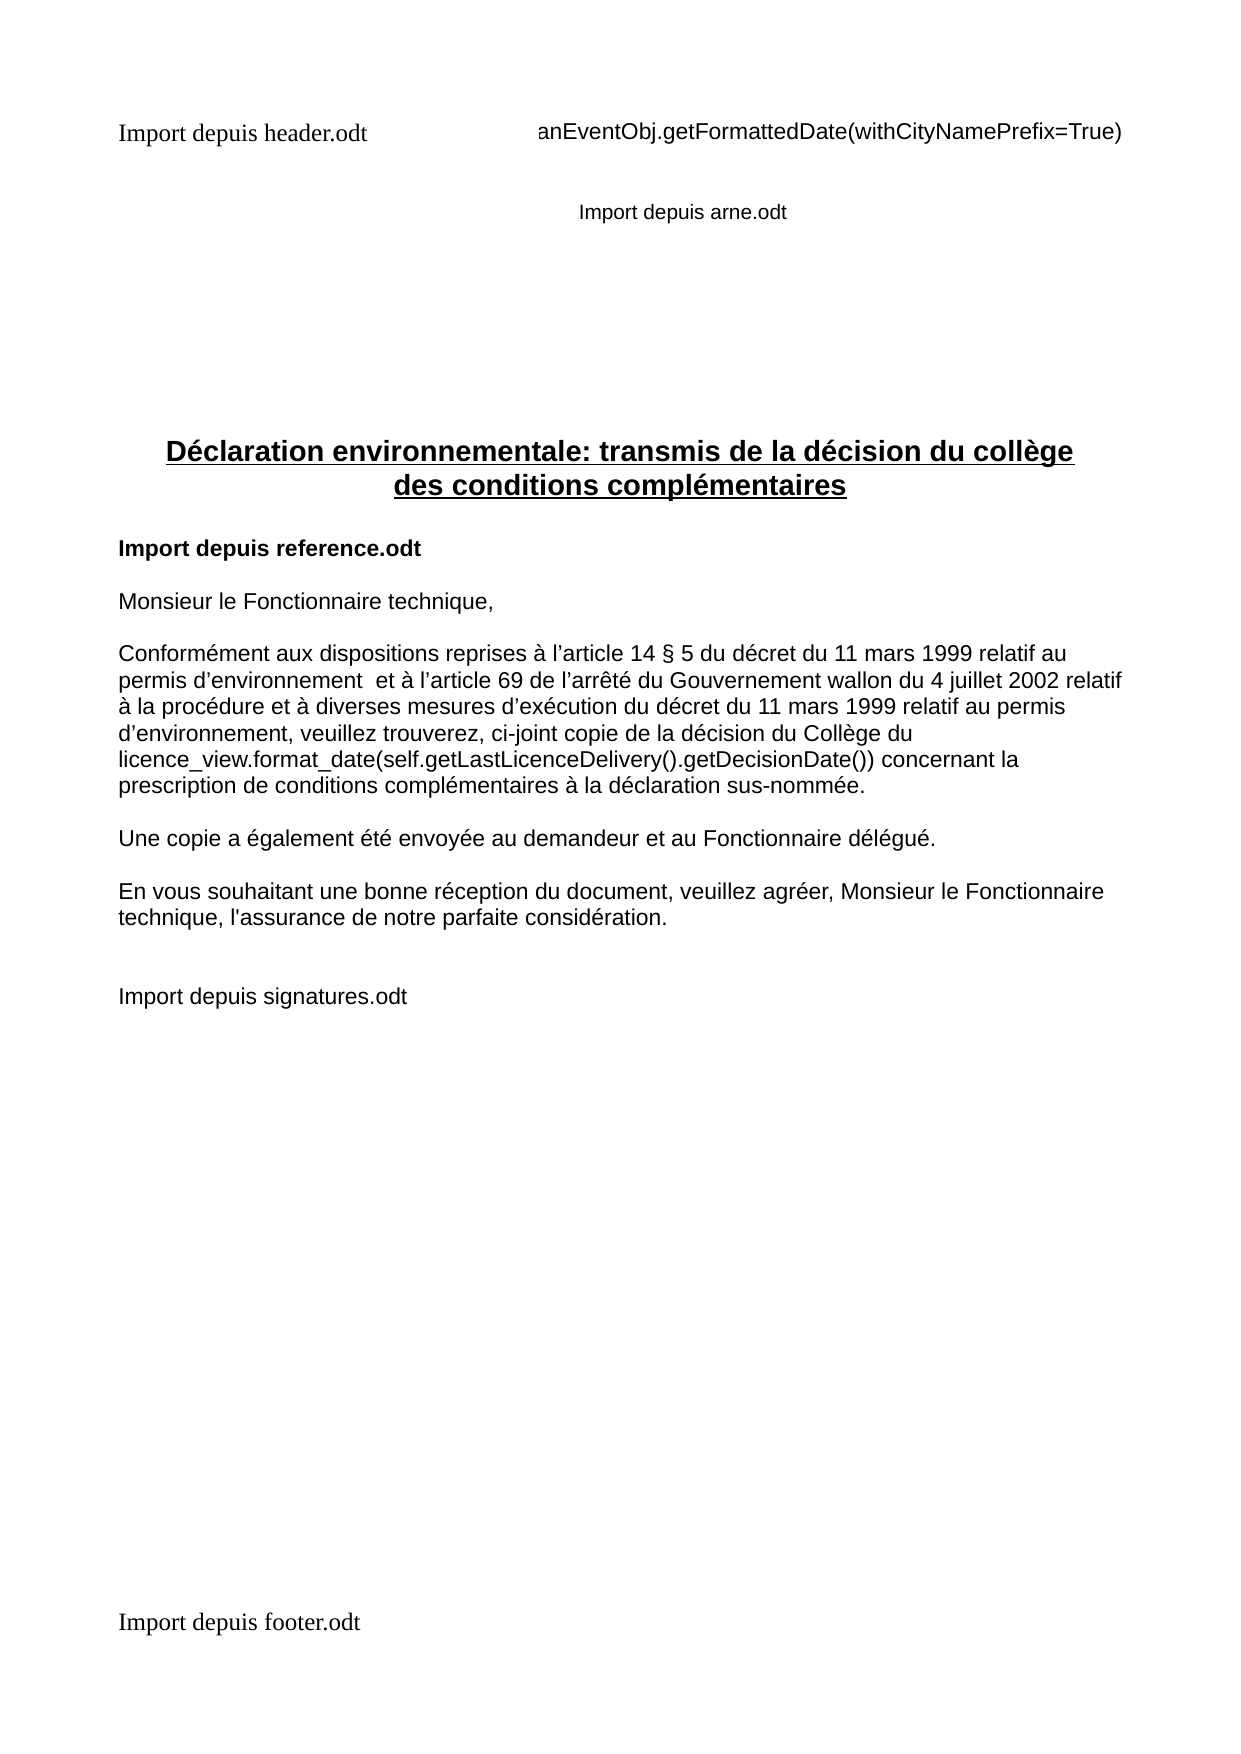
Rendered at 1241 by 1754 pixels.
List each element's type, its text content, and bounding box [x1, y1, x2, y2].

text Une copie a également été envoyée au demandeur et au Fonctionnaire délégué. [118, 825, 1122, 851]
text Import depuis signatures.odt [118, 983, 1122, 1009]
text urbanEventObj.getFormattedDate(withCityNamePrefix=True) [118, 147, 539, 427]
text Import depuis reference.odt [118, 535, 1122, 561]
text En vous souhaitant une bonne réception du document, veuillez agréer, Monsieur le Fonctionnaire technique, l'assurance de notre parfaite considération. [118, 878, 1122, 930]
text Import depuis arne.odt [578, 200, 1081, 224]
text Import depuis header.odt [118, 118, 539, 147]
text urbanEventObj.getFormattedDate(withCityNamePrefix=True) [539, 118, 1122, 144]
title Déclaration environnementale: transmis de la décision du collège [118, 434, 1122, 468]
text Monsieur le Fonctionnaire technique, [118, 588, 1122, 614]
text Conformément aux dispositions reprises à l’article 14 § 5 du décret du 11 mars 1999 relatif au permis d’environnement et à l’article 69 de l’arrêté du Gouvernement wallon du 4 juillet 2002 relatif à la procédure et à diverses mesures d’exécution du décret du 11 mars 1999 relatif au permis d’environnement, veuillez trouverez, ci-joint copie de la décision du Collège du licence_view.format_date(self.getLastLicenceDelivery().getDecisionDate()) concernant la prescription de conditions complémentaires à la déclaration sus-nommée. [118, 640, 1122, 798]
title des conditions complémentaires [118, 468, 1122, 501]
